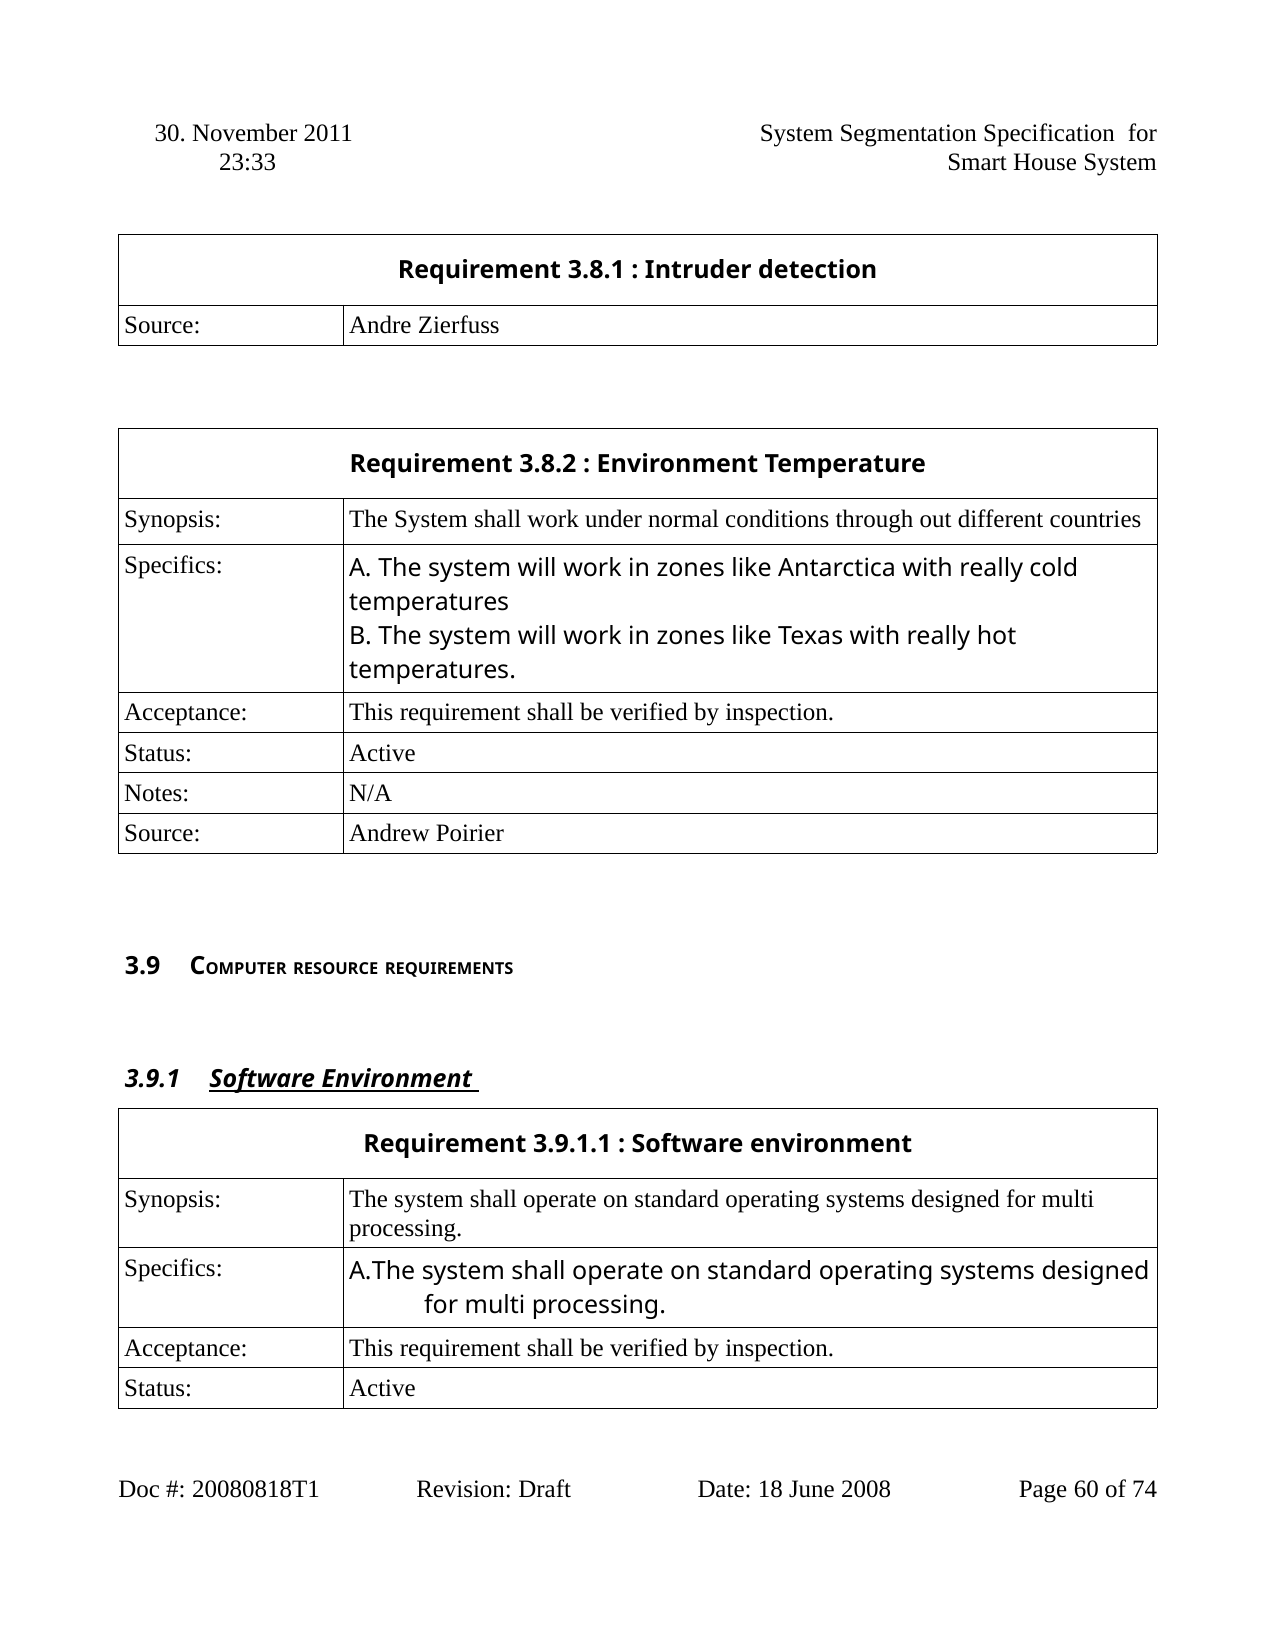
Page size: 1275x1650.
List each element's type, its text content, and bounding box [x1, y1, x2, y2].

table_cell Status: [119, 733, 343, 772]
table_cell Notes: [119, 773, 343, 813]
table_cell Status: [119, 1368, 343, 1407]
table_header Requirement 3.8.1 : Intruder detection [119, 235, 1157, 304]
table_cell This requirement shall be verified by inspection. [344, 1328, 1157, 1367]
table_cell The system shall operate on standard operating systems designed for multi processing. [344, 1179, 1157, 1247]
table_cell The system shall operate on standard operating systems designed for multi processing. [344, 1248, 1157, 1327]
table_cell Specifics: [119, 1248, 343, 1327]
table_cell Andrew Poirier [344, 814, 1157, 853]
table_cell Synopsis: [119, 1179, 343, 1247]
table_cell This requirement shall be verified by inspection. [344, 693, 1157, 732]
table_header Requirement 3.8.2 : Environment Temperature [119, 429, 1157, 498]
table_cell Active [344, 733, 1157, 772]
table_cell Acceptance: [119, 1328, 343, 1367]
table_cell Synopsis: [119, 499, 343, 544]
table_header Requirement 3.9.1.1 : Software environment [119, 1109, 1157, 1178]
table_cell Specifics: [119, 545, 343, 692]
table_cell Acceptance: [119, 693, 343, 732]
table_cell A. The system will work in zones like Antarctica with really cold temperatures B. The system will work in zones like Texas with really hot temperatures. [344, 545, 1157, 692]
table_cell Active [344, 1368, 1157, 1407]
subtitle Computer resource requirements [118, 948, 1157, 982]
table_cell N/A [344, 773, 1157, 813]
table_cell Source: [119, 306, 343, 345]
table_cell Source: [119, 814, 343, 853]
table_cell Andre Zierfuss [344, 306, 1157, 345]
table_cell The System shall work under normal conditions through out different countries [344, 499, 1157, 544]
subtitle Software Environment [118, 1061, 1157, 1095]
